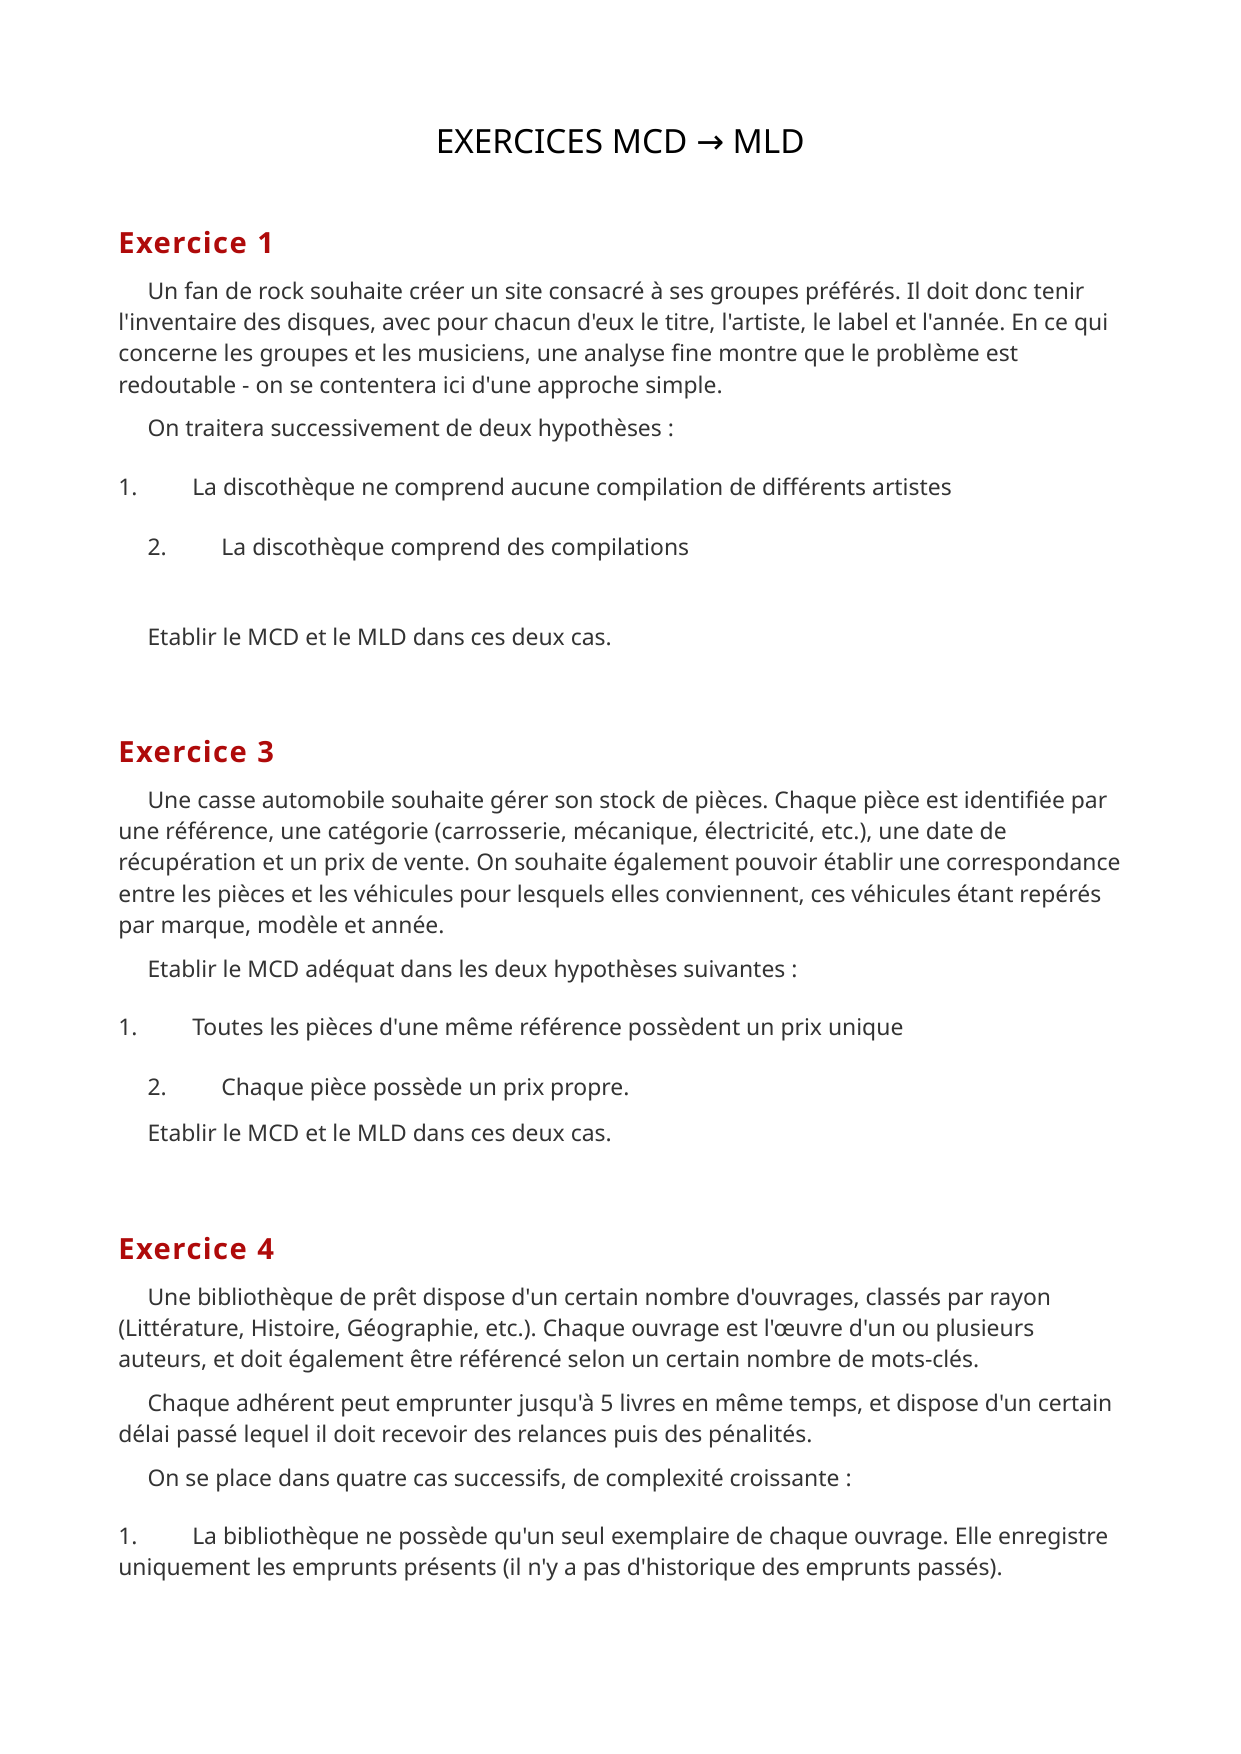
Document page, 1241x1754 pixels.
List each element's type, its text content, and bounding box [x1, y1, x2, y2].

text Un fan de rock souhaite créer un site consacré à ses groupes préférés. Il doit donc tenir l'inventaire des disques, avec pour chacun d'eux le titre, l'artiste, le label et l'année. En ce qui concerne les groupes et les musiciens, une analyse fine montre que le problème est redoutable - on se contentera ici d'une approche simple. [118, 275, 1122, 400]
text On se place dans quatre cas successifs, de complexité croissante : [118, 1462, 1122, 1493]
text On traitera successivement de deux hypothèses : [118, 412, 1122, 443]
text Etablir le MCD adéquat dans les deux hypothèses suivantes : [118, 953, 1122, 984]
list La discothèque ne comprend aucune compilation de différents artistes [118, 471, 1122, 502]
list Toutes les pièces d'une même référence possèdent un prix unique [118, 1011, 1122, 1042]
text EXERCICES MCD → MLD [118, 118, 1122, 163]
list La bibliothèque ne possède qu'un seul exemplaire de chaque ouvrage. Elle enregistre uniquement les emprunts présents (il n'y a pas d'historique des emprunts passés). [118, 1520, 1122, 1582]
text Etablir le MCD et le MLD dans ces deux cas. [118, 1117, 1122, 1148]
subtitle Exercice 4 [118, 1228, 1122, 1268]
list Chaque pièce possède un prix propre. [147, 1071, 1122, 1103]
subtitle Exercice 1 [118, 223, 1122, 262]
text Etablir le MCD et le MLD dans ces deux cas. [118, 621, 1122, 652]
text Une casse automobile souhaite gérer son stock de pièces. Chaque pièce est identifiée par une référence, une catégorie (carrosserie, mécanique, électricité, etc.), une date de récupération et un prix de vente. On souhaite également pouvoir établir une correspondance entre les pièces et les véhicules pour lesquels elles conviennent, ces véhicules étant repérés par marque, modèle et année. [118, 784, 1122, 940]
text Une bibliothèque de prêt dispose d'un certain nombre d'ouvrages, classés par rayon (Littérature, Histoire, Géographie, etc.). Chaque ouvrage est l'œuvre d'un ou plusieurs auteurs, et doit également être référencé selon un certain nombre de mots-clés. [118, 1280, 1122, 1374]
subtitle Exercice 3 [118, 732, 1122, 771]
list La discothèque comprend des compilations [147, 531, 1122, 562]
text Chaque adhérent peut emprunter jusqu'à 5 livres en même temps, et dispose d'un certain délai passé lequel il doit recevoir des relances puis des pénalités. [118, 1387, 1122, 1449]
